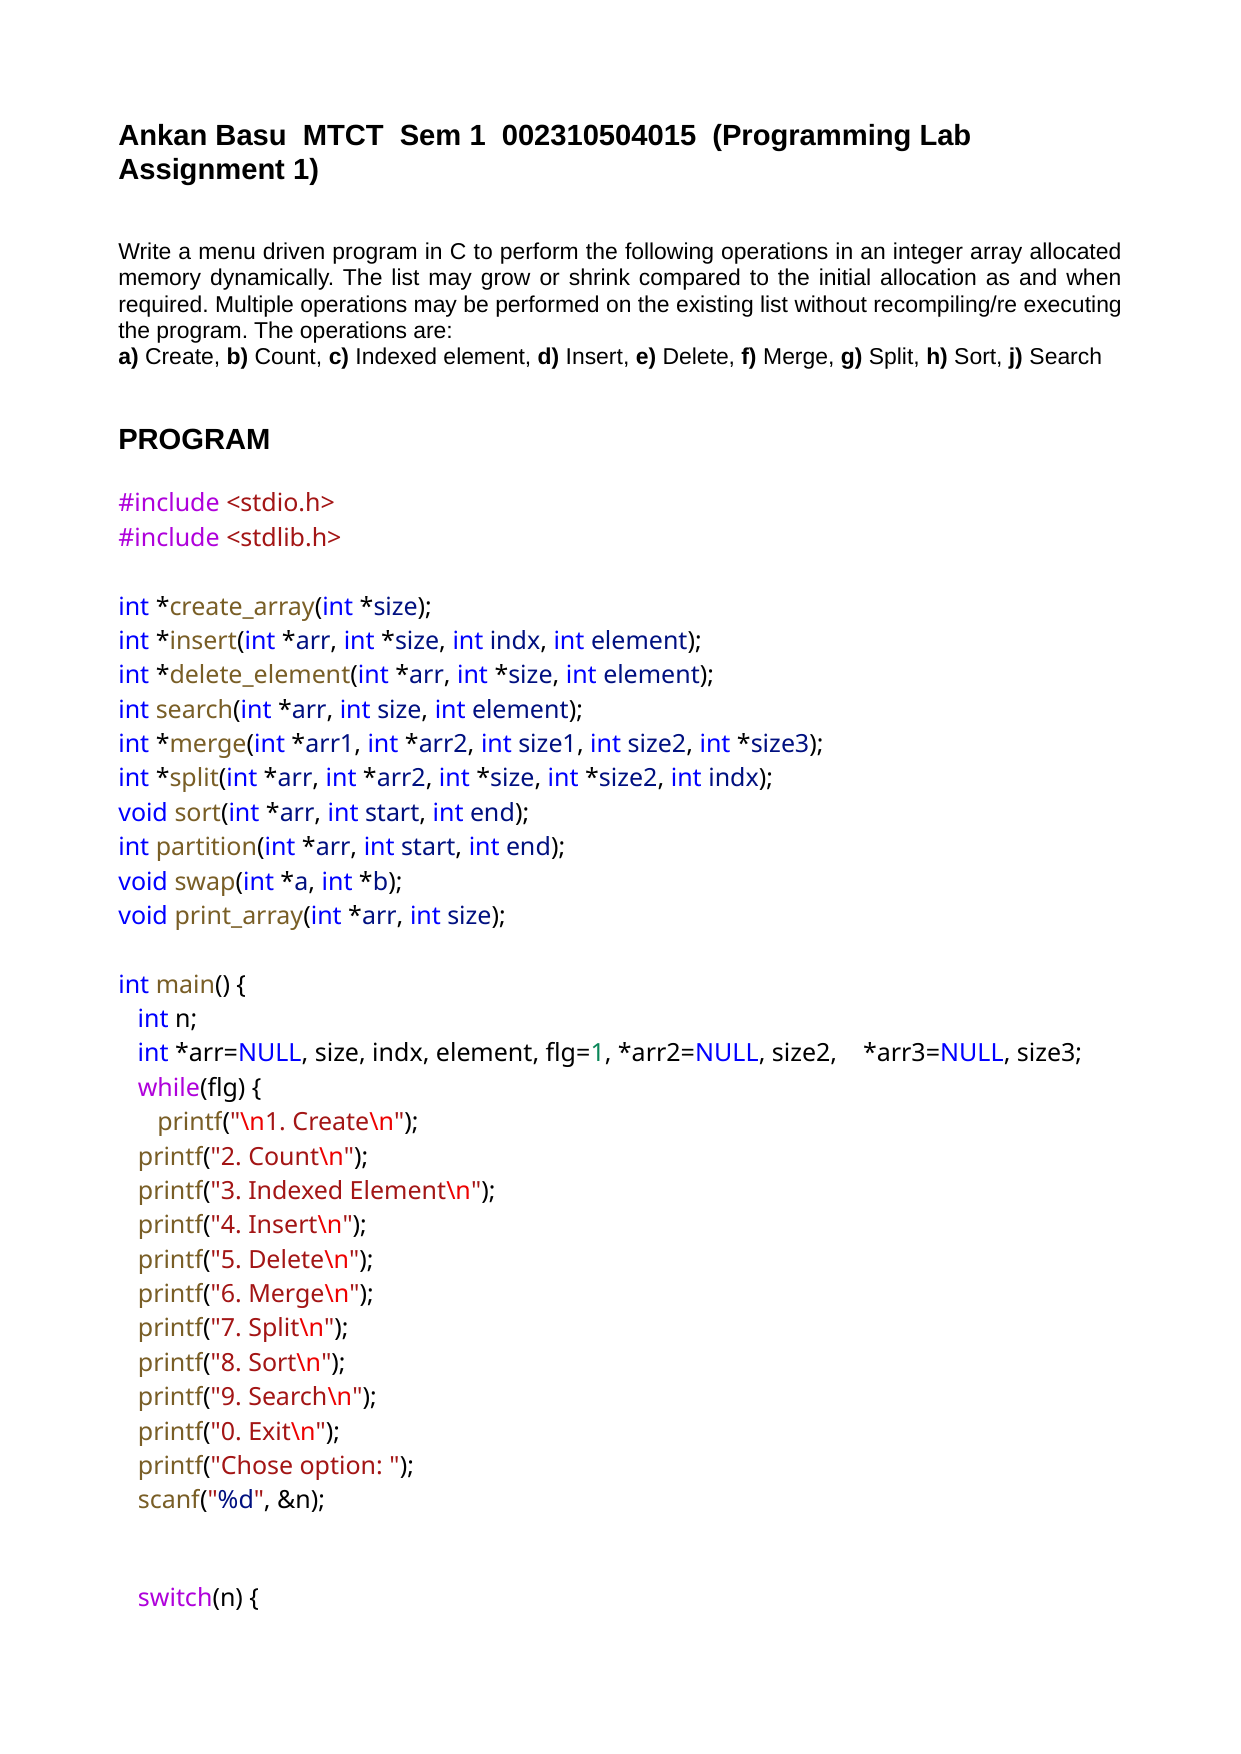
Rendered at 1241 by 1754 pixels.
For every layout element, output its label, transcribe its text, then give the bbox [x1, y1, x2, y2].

text switch(n) { [118, 1580, 1122, 1614]
text int search(int *arr, int size, int element); [118, 691, 1122, 725]
text printf("2. Count\n"); [118, 1138, 1122, 1172]
text void sort(int *arr, int start, int end); [118, 794, 1122, 828]
text printf("6. Merge\n"); [118, 1275, 1122, 1310]
text printf("5. Delete\n"); [118, 1241, 1122, 1275]
text int n; [118, 1000, 1122, 1035]
text Write a menu driven program in C to perform the following operations in an integer array allocated memory dynamically. The list may grow or shrink compared to the initial allocation as and when required. Multiple operations may be performed on the existing list without recompiling/re executing the program. The operations are: [118, 238, 1122, 343]
text printf("\n1. Create\n"); [118, 1103, 1122, 1138]
text int *create_array(int *size); [118, 588, 1122, 622]
text printf("Chose option: "); [118, 1447, 1122, 1482]
text printf("4. Insert\n"); [118, 1207, 1122, 1241]
text int *delete_element(int *arr, int *size, int element); [118, 657, 1122, 691]
text PROGRAM [118, 422, 1122, 456]
text int *merge(int *arr1, int *arr2, int size1, int size2, int *size3); [118, 725, 1122, 760]
text a) Create, b) Count, c) Indexed element, d) Insert, e) Delete, f) Merge, g) Split, h) Sort, j) Search [118, 343, 1122, 370]
text while(flg) { [118, 1069, 1122, 1103]
text Ankan Basu MTCT Sem 1 002310504015 (Programming Lab Assignment 1) [118, 118, 1122, 185]
text void print_array(int *arr, int size); [118, 897, 1122, 932]
text int partition(int *arr, int start, int end); [118, 828, 1122, 863]
text printf("8. Sort\n"); [118, 1344, 1122, 1378]
text int *insert(int *arr, int *size, int indx, int element); [118, 622, 1122, 657]
text int *arr=NULL, size, indx, element, flg=1, *arr2=NULL, size2, *arr3=NULL, size3; [118, 1035, 1122, 1069]
text printf("0. Exit\n"); [118, 1413, 1122, 1447]
text int *split(int *arr, int *arr2, int *size, int *size2, int indx); [118, 760, 1122, 794]
text printf("3. Indexed Element\n"); [118, 1172, 1122, 1207]
text scanf("%d", &n); [118, 1482, 1122, 1516]
text printf("7. Split\n"); [118, 1310, 1122, 1344]
text void swap(int *a, int *b); [118, 863, 1122, 897]
text #include <stdlib.h> [118, 519, 1122, 553]
text printf("9. Search\n"); [118, 1378, 1122, 1413]
text int main() { [118, 966, 1122, 1000]
text #include <stdio.h> [118, 485, 1122, 519]
